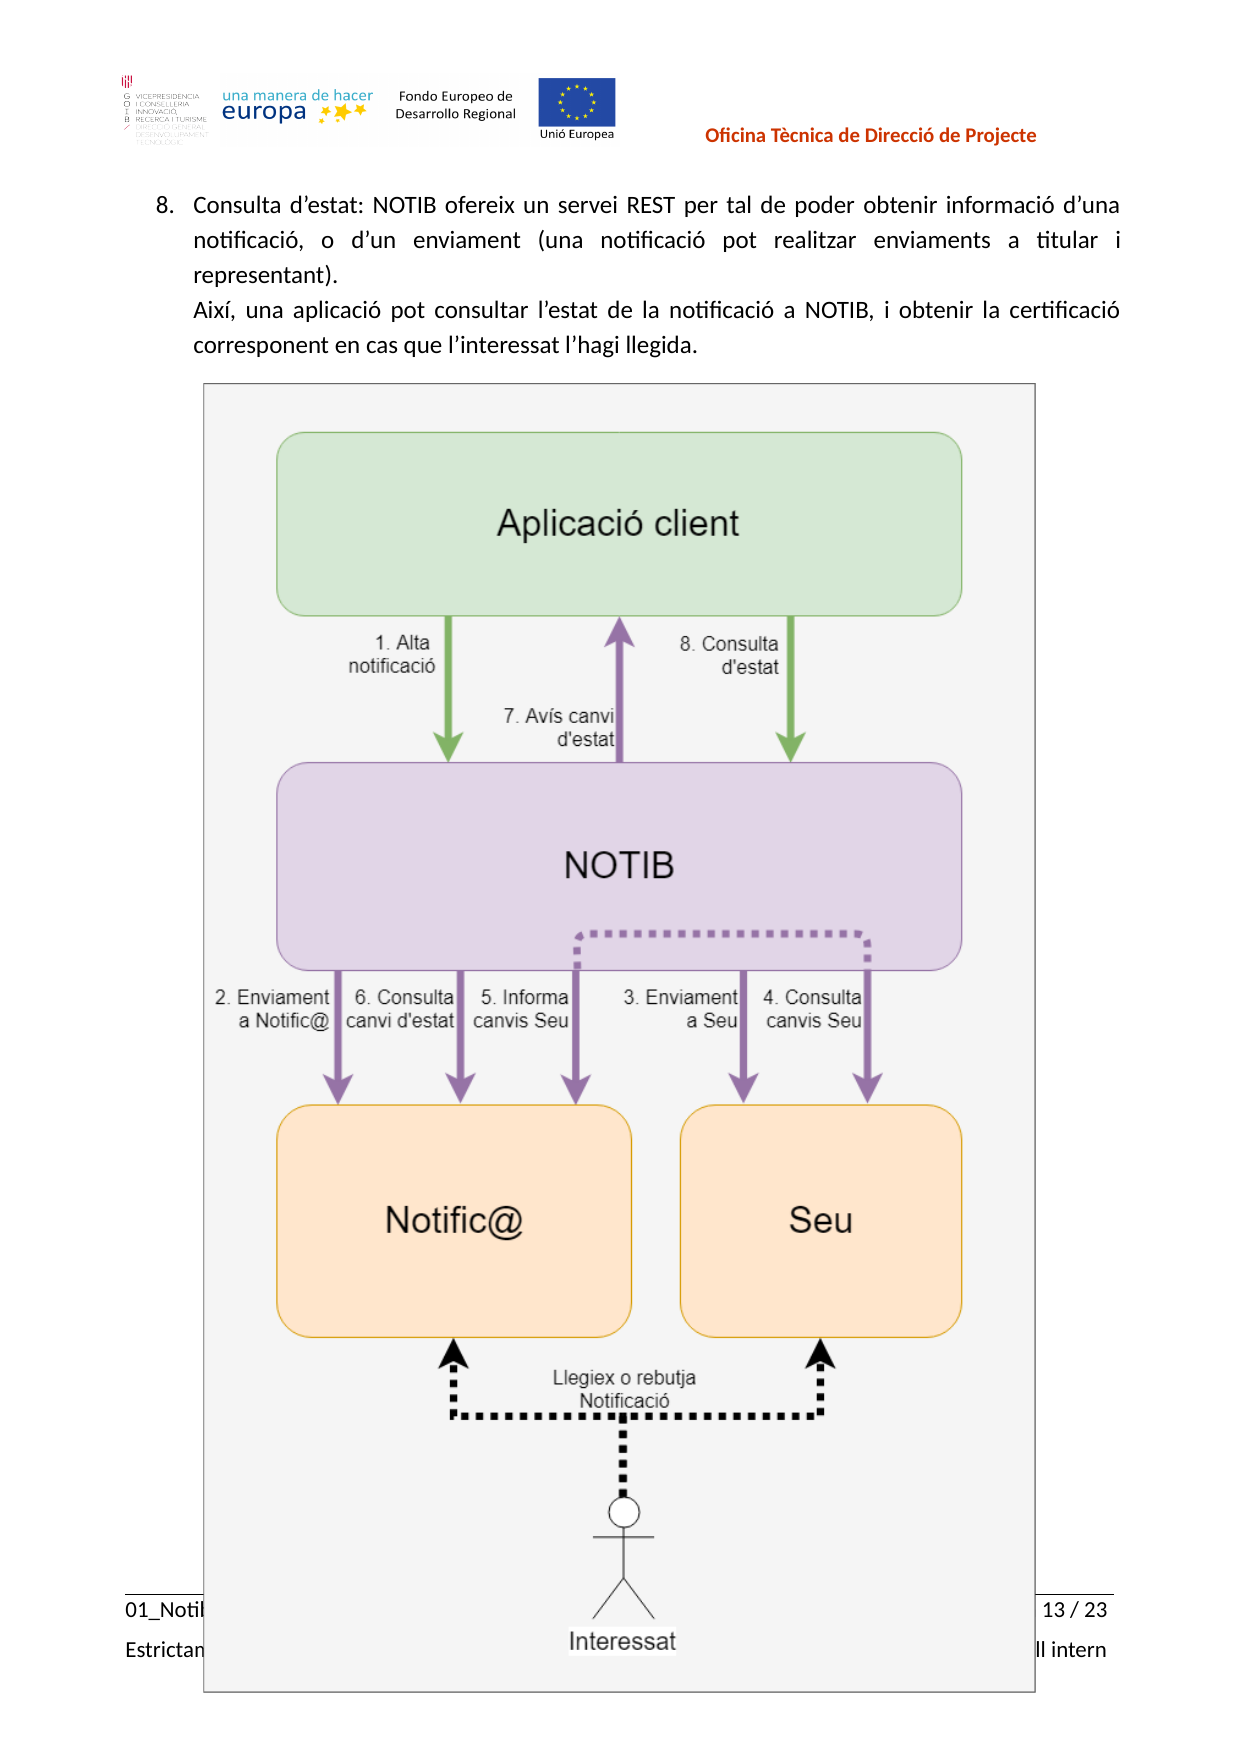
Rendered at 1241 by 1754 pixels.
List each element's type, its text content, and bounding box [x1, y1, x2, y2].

list Consulta d’estat: NOTIB ofereix un servei REST per tal de poder obtenir informació d’una notificació, o d’un enviament (una notificació pot realitzar enviaments a titular i representant). Així, una aplicació pot consultar l’estat de la notificació a NOTIB, i obtenir la certificació corresponent en cas que l’interessat l’hagi llegida. [156, 189, 1122, 360]
picture [203, 383, 1037, 1694]
picture [118, 73, 213, 147]
picture [219, 73, 621, 147]
